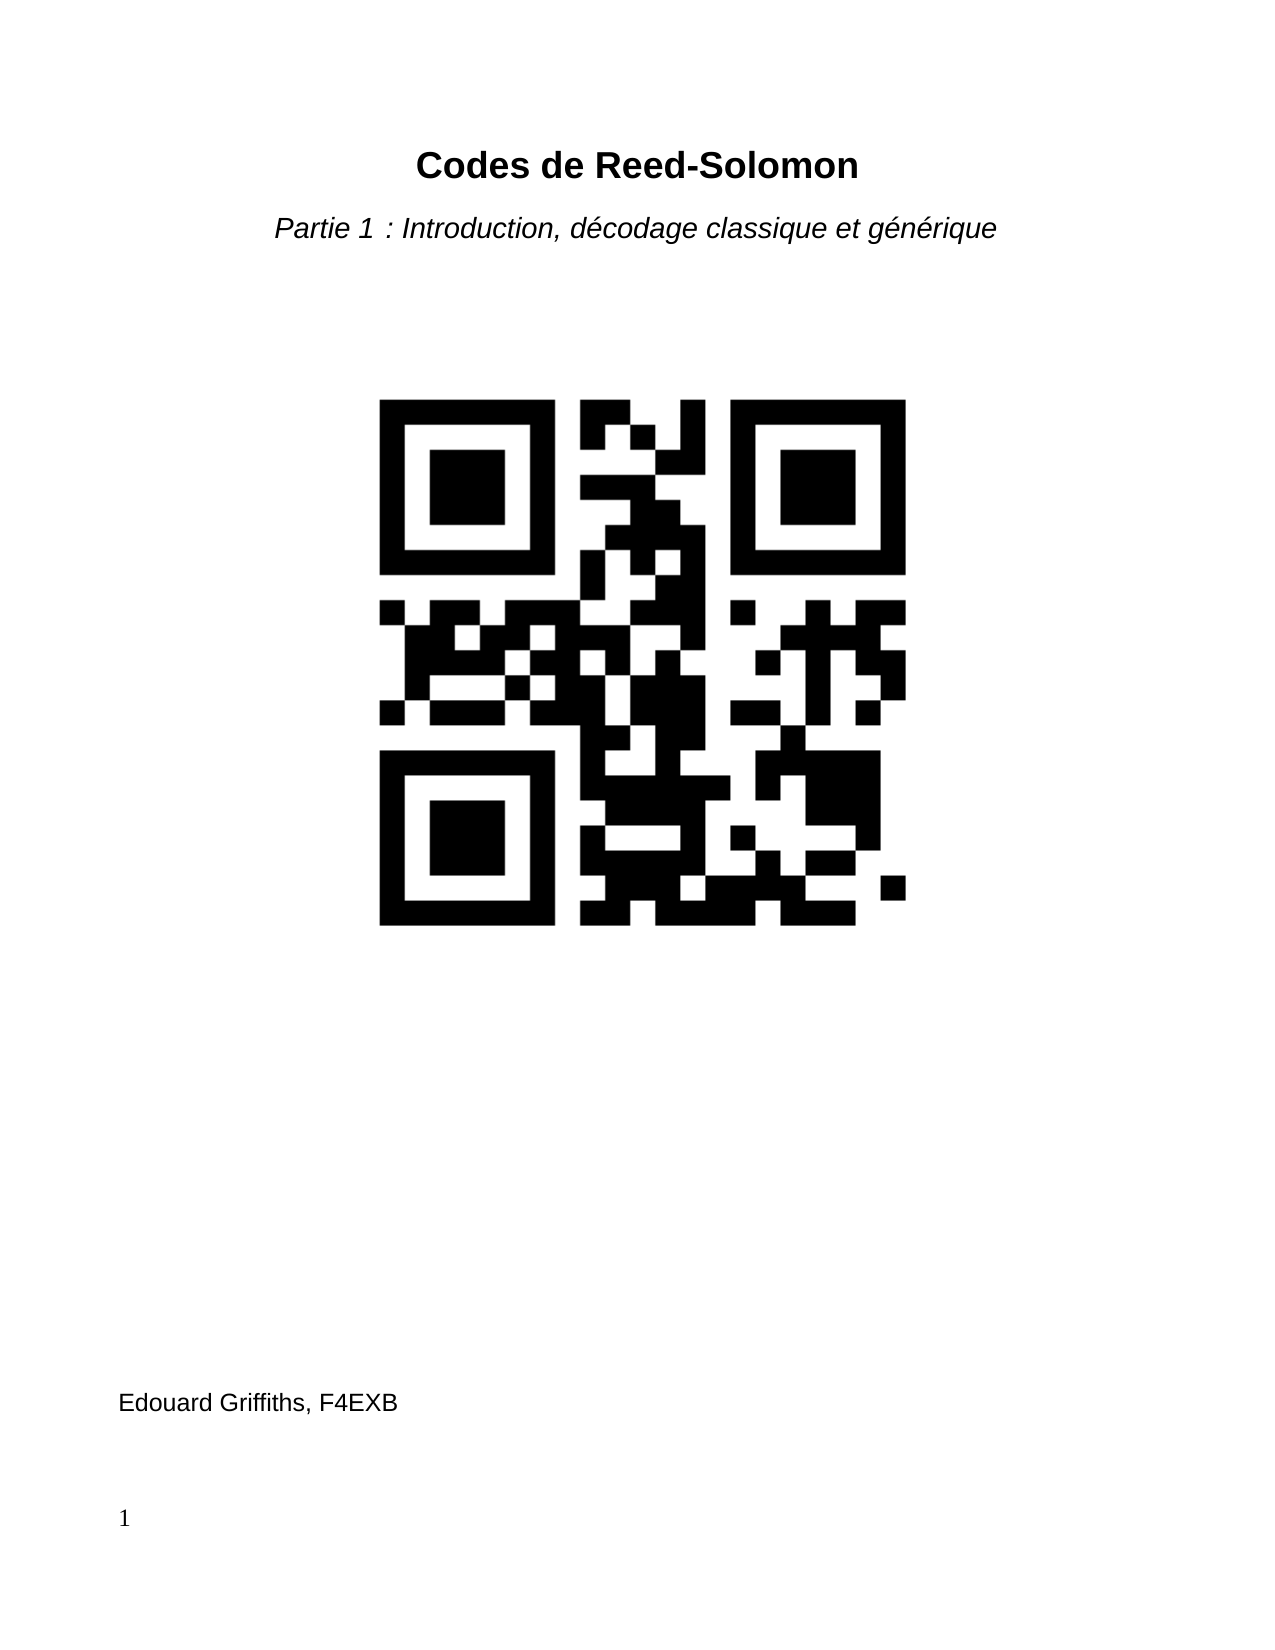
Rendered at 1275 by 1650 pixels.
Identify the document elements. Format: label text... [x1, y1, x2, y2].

subtitle Partie 1 : Introduction, décodage classique et générique [118, 211, 1157, 245]
title Codes de Reed-Solomon [118, 143, 1157, 186]
picture [355, 375, 931, 951]
text Edouard Griffiths, F4EXB [118, 1388, 1157, 1417]
